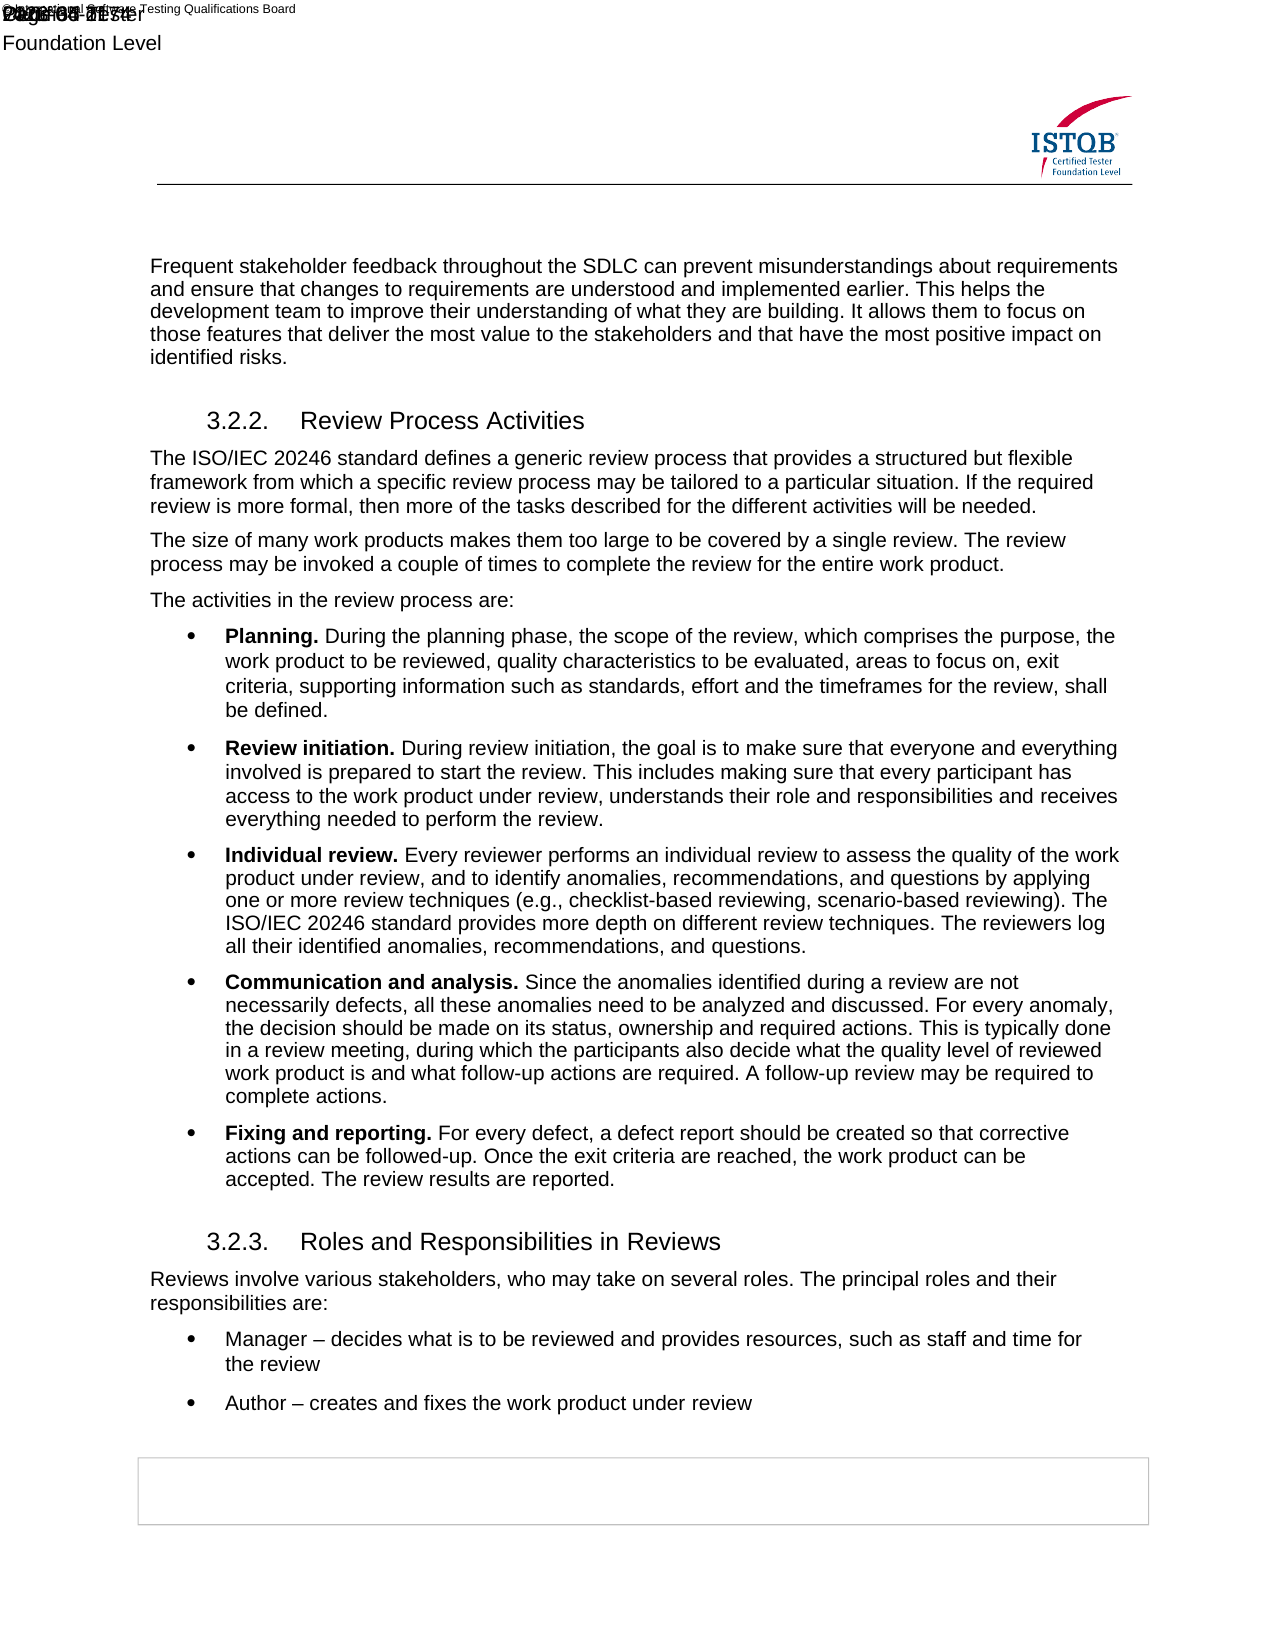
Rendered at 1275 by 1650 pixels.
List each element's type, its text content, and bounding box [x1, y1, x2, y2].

text Reviews involve various stakeholders, who may take on several roles. The principal roles and their responsibilities are: [150, 1268, 1066, 1315]
list Individual review. Every reviewer performs an individual review to assess the quality of the work product under review, and to identify anomalies, recommendations, and questions by applying one or more review techniques (e.g., checklist-based reviewing, scenario-based reviewing). The ISO/IEC 20246 standard provides more depth on different review techniques. The reviewers log all their identified anomalies, recommendations, and questions. [188, 844, 1120, 958]
text Frequent stakeholder feedback throughout the SDLC can prevent misunderstandings about requirements and ensure that changes to requirements are understood and implemented earlier. This helps the development team to improve their understanding of what they are building. It allows them to focus on those features that deliver the most value to the stakeholders and that have the most positive impact on identified risks. [150, 255, 1125, 369]
picture [1031, 96, 1133, 179]
list Review initiation. During review initiation, the goal is to make sure that everyone and everything involved is prepared to start the review. This includes making sure that every participant has access to the work product under review, understands their role and responsibilities and receives everything needed to perform the review. [188, 737, 1118, 831]
text The activities in the review process are: [150, 588, 1152, 612]
list Author – creates and fixes the work product under review [187, 1390, 1152, 1414]
list Manager – decides what is to be reviewed and provides resources, such as staff and time for the review [188, 1327, 1115, 1376]
list Fixing and reporting. For every defect, a defect report should be created so that corrective actions can be followed-up. Once the exit criteria are reached, the work product can be accepted. The review results are reported. [188, 1122, 1121, 1190]
list Communication and analysis. Since the anomalies identified during a review are not necessarily defects, all these anomalies need to be analyzed and discussed. For every anomaly, the decision should be made on its status, ownership and required actions. This is typically done in a review meeting, during which the participants also decide what the quality level of reviewed work product is and what follow-up actions are required. A follow-up review may be required to complete actions. [188, 971, 1115, 1108]
list Planning. During the planning phase, the scope of the review, which comprises the purpose, the work product to be reviewed, quality characteristics to be evaluated, areas to focus on, exit criteria, supporting information such as standards, effort and the timeframes for the review, shall be defined. [188, 624, 1116, 722]
text The size of many work products makes them too large to be covered by a single review. The review process may be invoked a couple of times to complete the review for the entire work product. [150, 529, 1125, 576]
subtitle Roles and Responsibilities in Reviews [206, 1227, 1152, 1256]
subtitle Review Process Activities [206, 406, 1152, 435]
text The ISO/IEC 20246 standard defines a generic review process that provides a structured but flexible framework from which a specific review process may be tailored to a particular situation. If the required review is more formal, then more of the tasks described for the different activities will be needed. [150, 447, 1125, 517]
